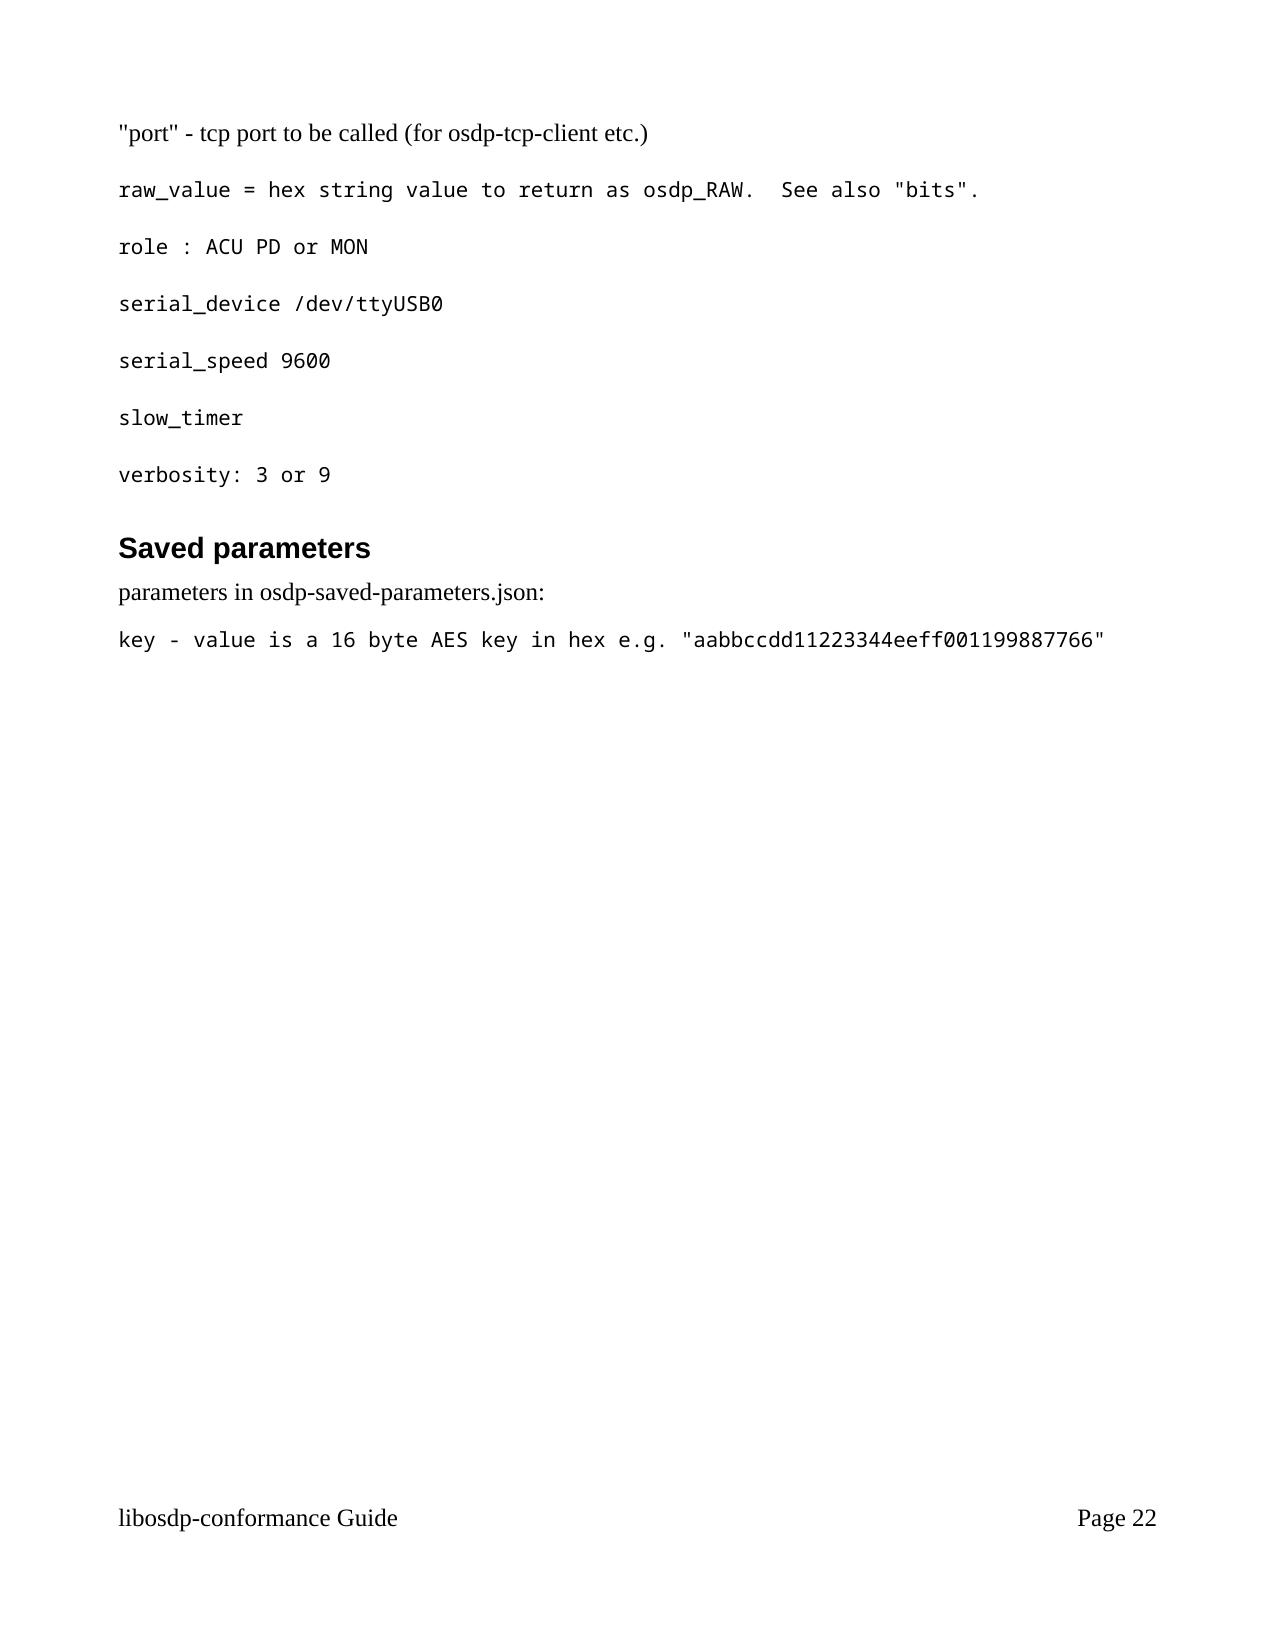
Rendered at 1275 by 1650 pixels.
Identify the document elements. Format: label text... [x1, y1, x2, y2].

text serial_speed 9600 [118, 346, 1157, 374]
text verbosity: 3 or 9 [118, 460, 1157, 488]
text parameters in osdp-saved-parameters.json: [118, 577, 1157, 606]
text slow_timer [118, 403, 1157, 431]
text key - value is a 16 byte AES key in hex e.g. "aabbccdd11223344eeff001199887766" [118, 625, 1157, 653]
text "port" - tcp port to be called (for osdp-tcp-client etc.) [118, 118, 1157, 147]
text raw_value = hex string value to return as osdp_RAW. See also "bits". [118, 175, 1157, 204]
text role : ACU PD or MON [118, 232, 1157, 261]
text serial_device /dev/ttyUSB0 [118, 289, 1157, 317]
subtitle Saved parameters [118, 531, 1157, 565]
